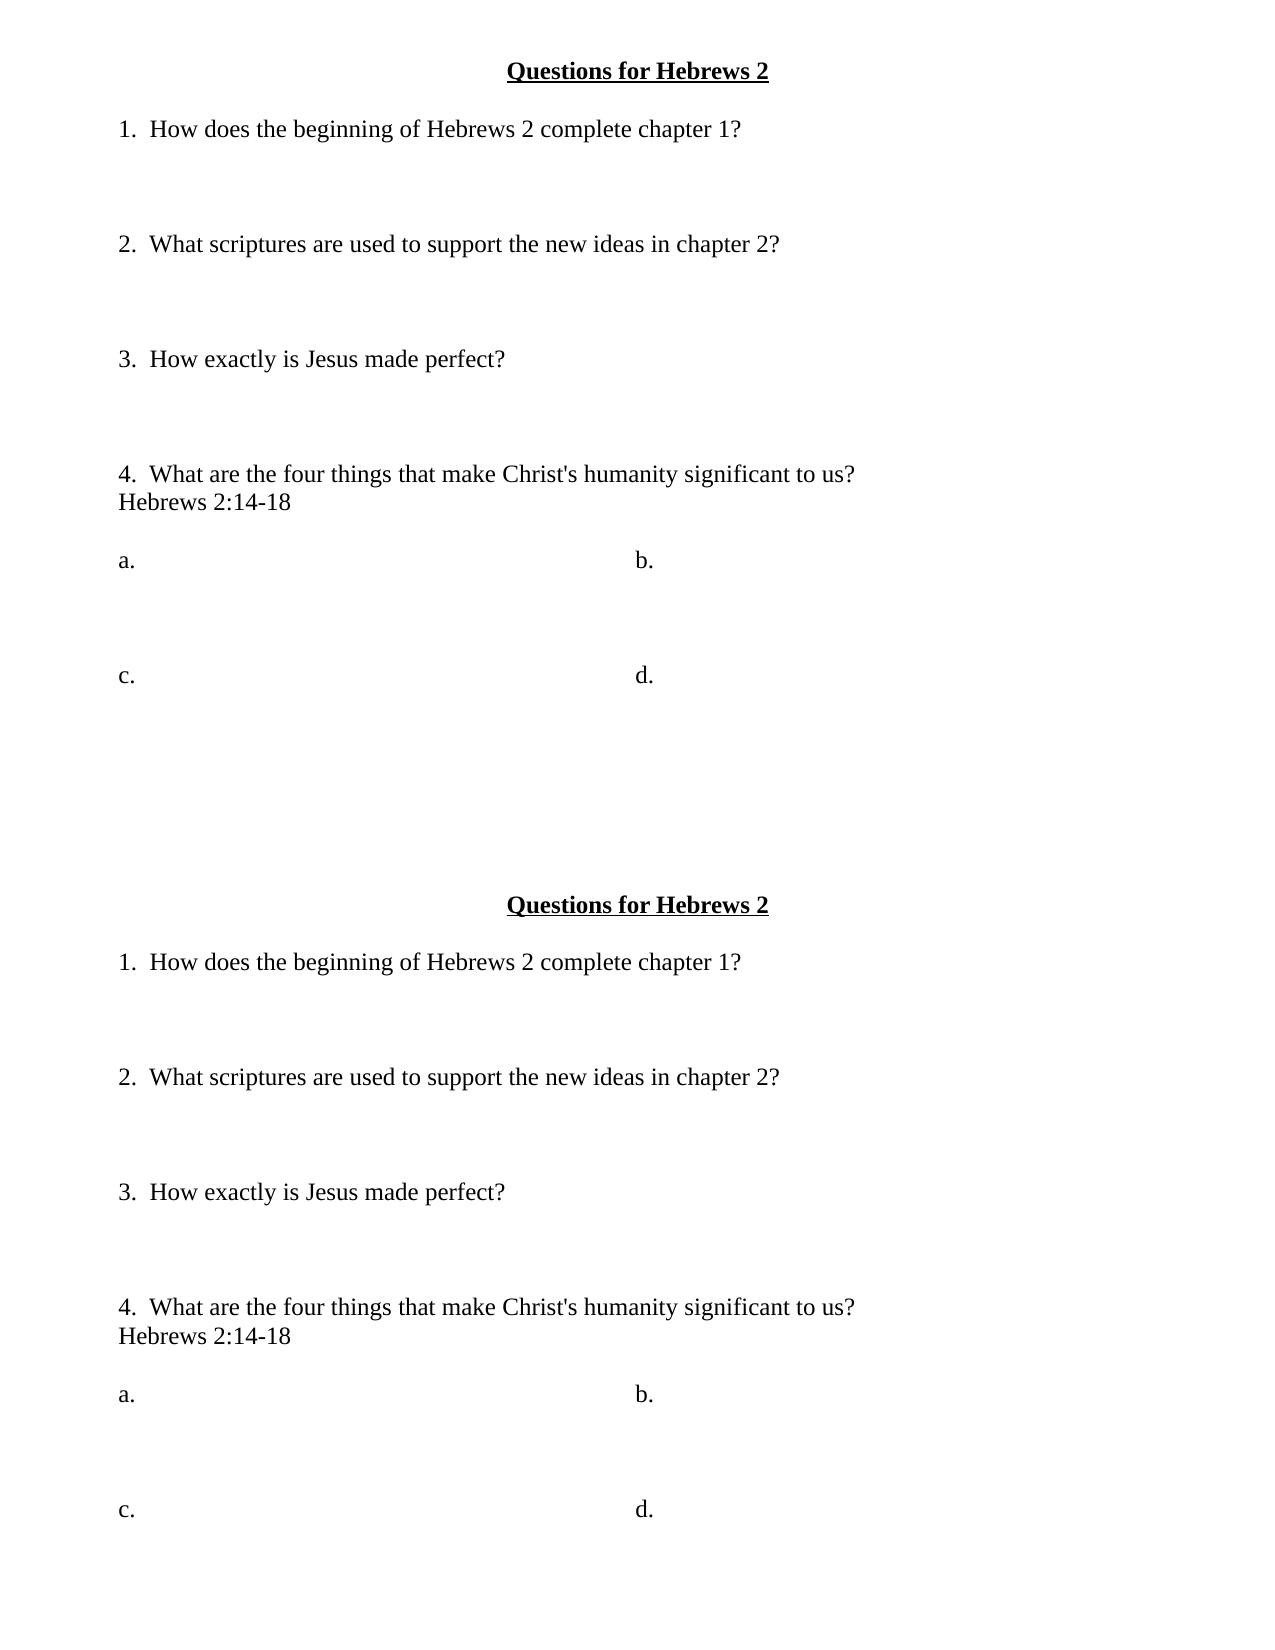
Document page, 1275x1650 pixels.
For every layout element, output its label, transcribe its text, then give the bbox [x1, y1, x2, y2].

text 1. How does the beginning of Hebrews 2 complete chapter 1? [118, 114, 1157, 142]
text a. b. [118, 1379, 1157, 1407]
text Hebrews 2:14-18 [118, 487, 1157, 516]
text 2. What scriptures are used to support the new ideas in chapter 2? [118, 229, 1157, 257]
text Questions for Hebrews 2 [118, 56, 1157, 85]
text a. b. [118, 545, 1157, 574]
text c. d. [118, 660, 1157, 689]
text 3. How exactly is Jesus made perfect? [118, 1177, 1157, 1206]
text Hebrews 2:14-18 [118, 1321, 1157, 1350]
text Questions for Hebrews 2 [118, 890, 1157, 919]
text 1. How does the beginning of Hebrews 2 complete chapter 1? [118, 947, 1157, 976]
text c. d. [118, 1494, 1157, 1522]
text 4. What are the four things that make Christ's humanity significant to us? [118, 1292, 1157, 1321]
text 2. What scriptures are used to support the new ideas in chapter 2? [118, 1062, 1157, 1091]
text 3. How exactly is Jesus made perfect? [118, 344, 1157, 372]
text 4. What are the four things that make Christ's humanity significant to us? [118, 459, 1157, 487]
